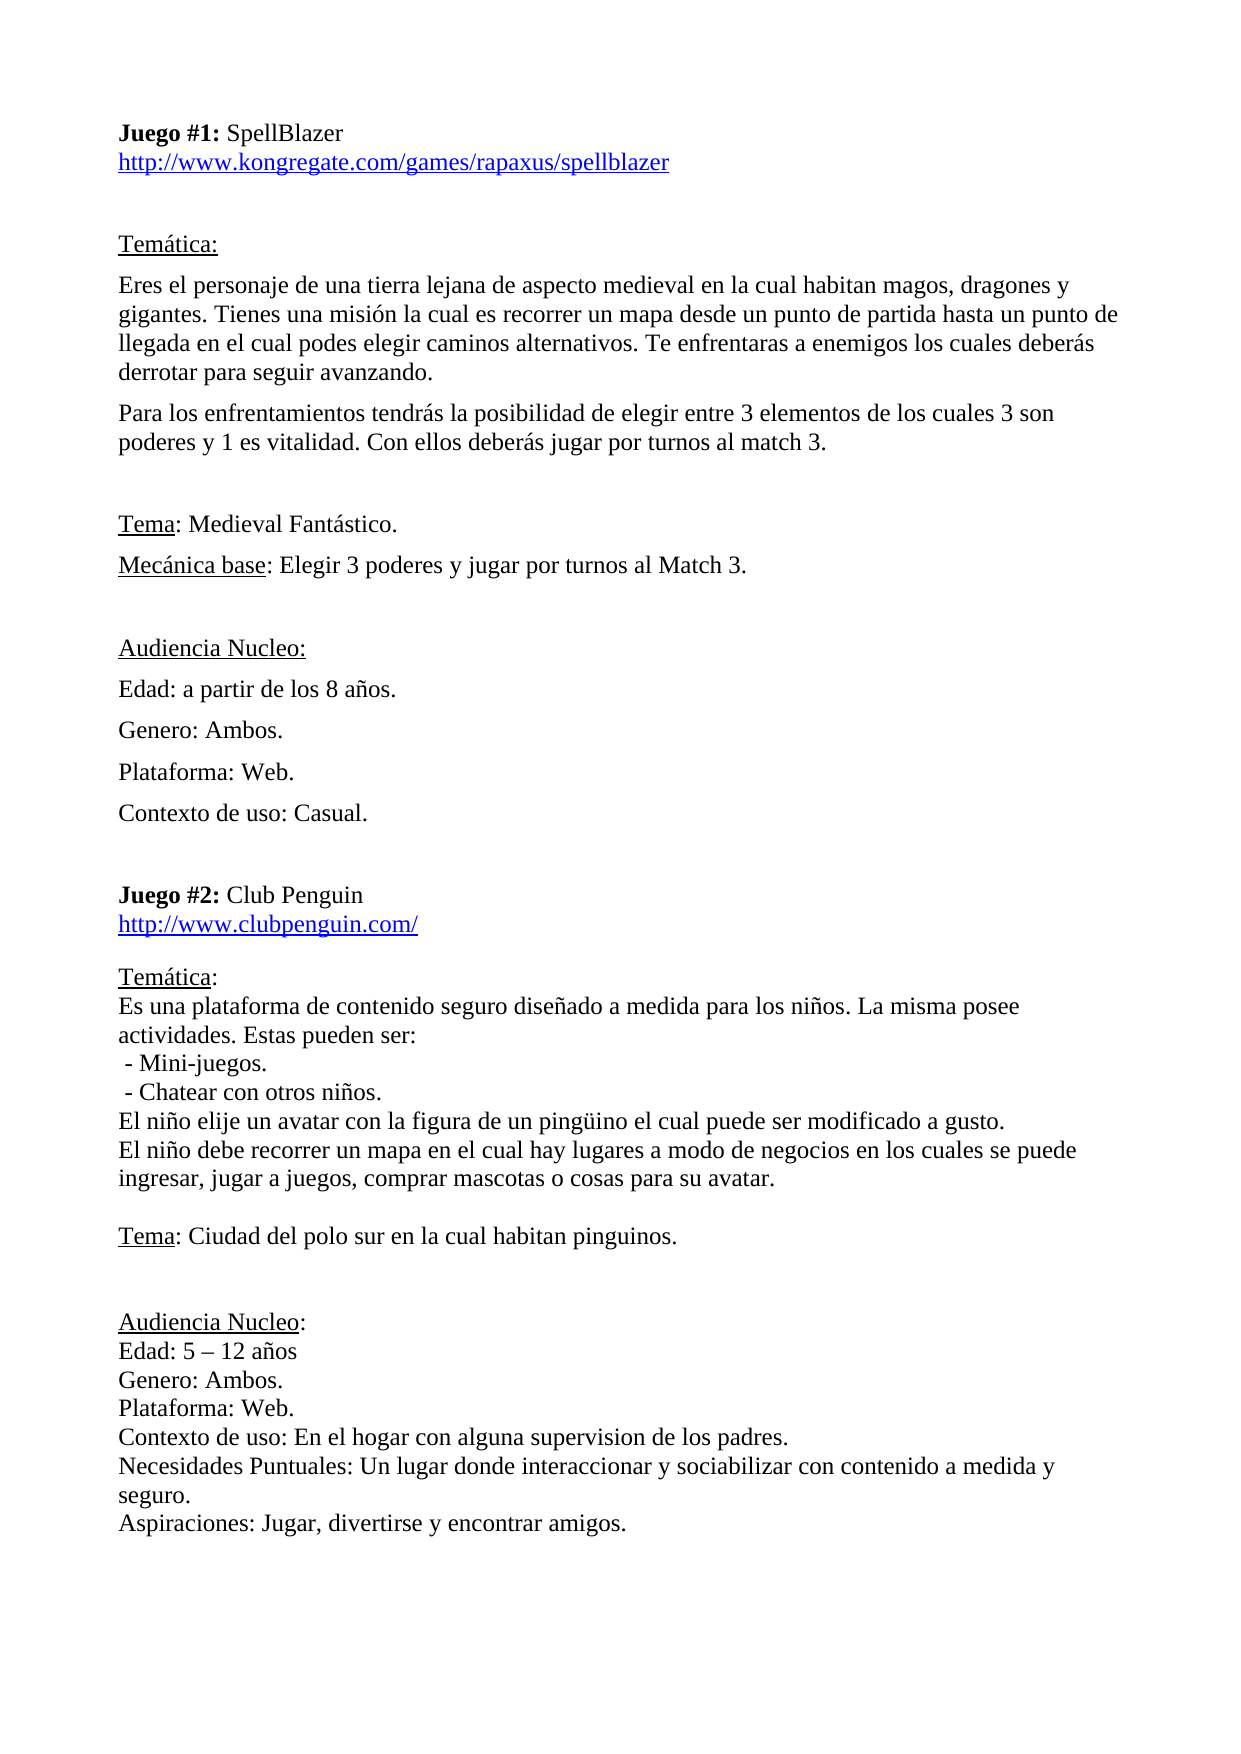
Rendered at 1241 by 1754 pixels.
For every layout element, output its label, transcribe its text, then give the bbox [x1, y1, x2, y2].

text Es una plataforma de contenido seguro diseñado a medida para los niños. La misma posee actividades. Estas pueden ser: [118, 991, 1122, 1048]
text Tema: Medieval Fantástico. [118, 509, 1122, 538]
text Edad: a partir de los 8 años. [118, 674, 1122, 703]
text - Chatear con otros niños. [118, 1077, 1122, 1106]
text Mecánica base: Elegir 3 poderes y jugar por turnos al Match 3. [118, 551, 1122, 579]
text Eres el personaje de una tierra lejana de aspecto medieval en la cual habitan magos, dragones y gigantes. Tienes una misión la cual es recorrer un mapa desde un punto de partida hasta un punto de llegada en el cual podes elegir caminos alternativos. Te enfrentaras a enemigos los cuales deberás derrotar para seguir avanzando. [118, 271, 1122, 386]
text El niño elije un avatar con la figura de un pingüino el cual puede ser modificado a gusto. [118, 1106, 1122, 1135]
text Plataforma: Web. [118, 757, 1122, 786]
text Plataforma: Web. [118, 1393, 1122, 1422]
text Aspiraciones: Jugar, divertirse y encontrar amigos. [118, 1508, 1122, 1537]
text Temática: [118, 229, 1122, 258]
text El niño debe recorrer un mapa en el cual hay lugares a modo de negocios en los cuales se puede ingresar, jugar a juegos, comprar mascotas o cosas para su avatar. [118, 1135, 1122, 1192]
text Genero: Ambos. [118, 1365, 1122, 1393]
text Temática: [118, 962, 1122, 991]
text - Mini-juegos. [118, 1048, 1122, 1077]
text Juego #2: Club Penguin http://www.clubpenguin.com/ [118, 881, 1122, 938]
text Para los enfrentamientos tendrás la posibilidad de elegir entre 3 elementos de los cuales 3 son poderes y 1 es vitalidad. Con ellos deberás jugar por turnos al match 3. [118, 398, 1122, 456]
text Necesidades Puntuales: Un lugar donde interaccionar y sociabilizar con contenido a medida y seguro. [118, 1451, 1122, 1508]
text Contexto de uso: En el hogar con alguna supervision de los padres. [118, 1422, 1122, 1451]
text Juego #1: SpellBlazer http://www.kongregate.com/games/rapaxus/spellblazer [118, 118, 1122, 176]
text Audiencia Nucleo: [118, 1307, 1122, 1336]
text Contexto de uso: Casual. [118, 798, 1122, 827]
text Tema: Ciudad del polo sur en la cual habitan pinguinos. [118, 1221, 1122, 1250]
text Audiencia Nucleo: [118, 633, 1122, 662]
text Genero: Ambos. [118, 716, 1122, 744]
text Edad: 5 – 12 años [118, 1336, 1122, 1365]
